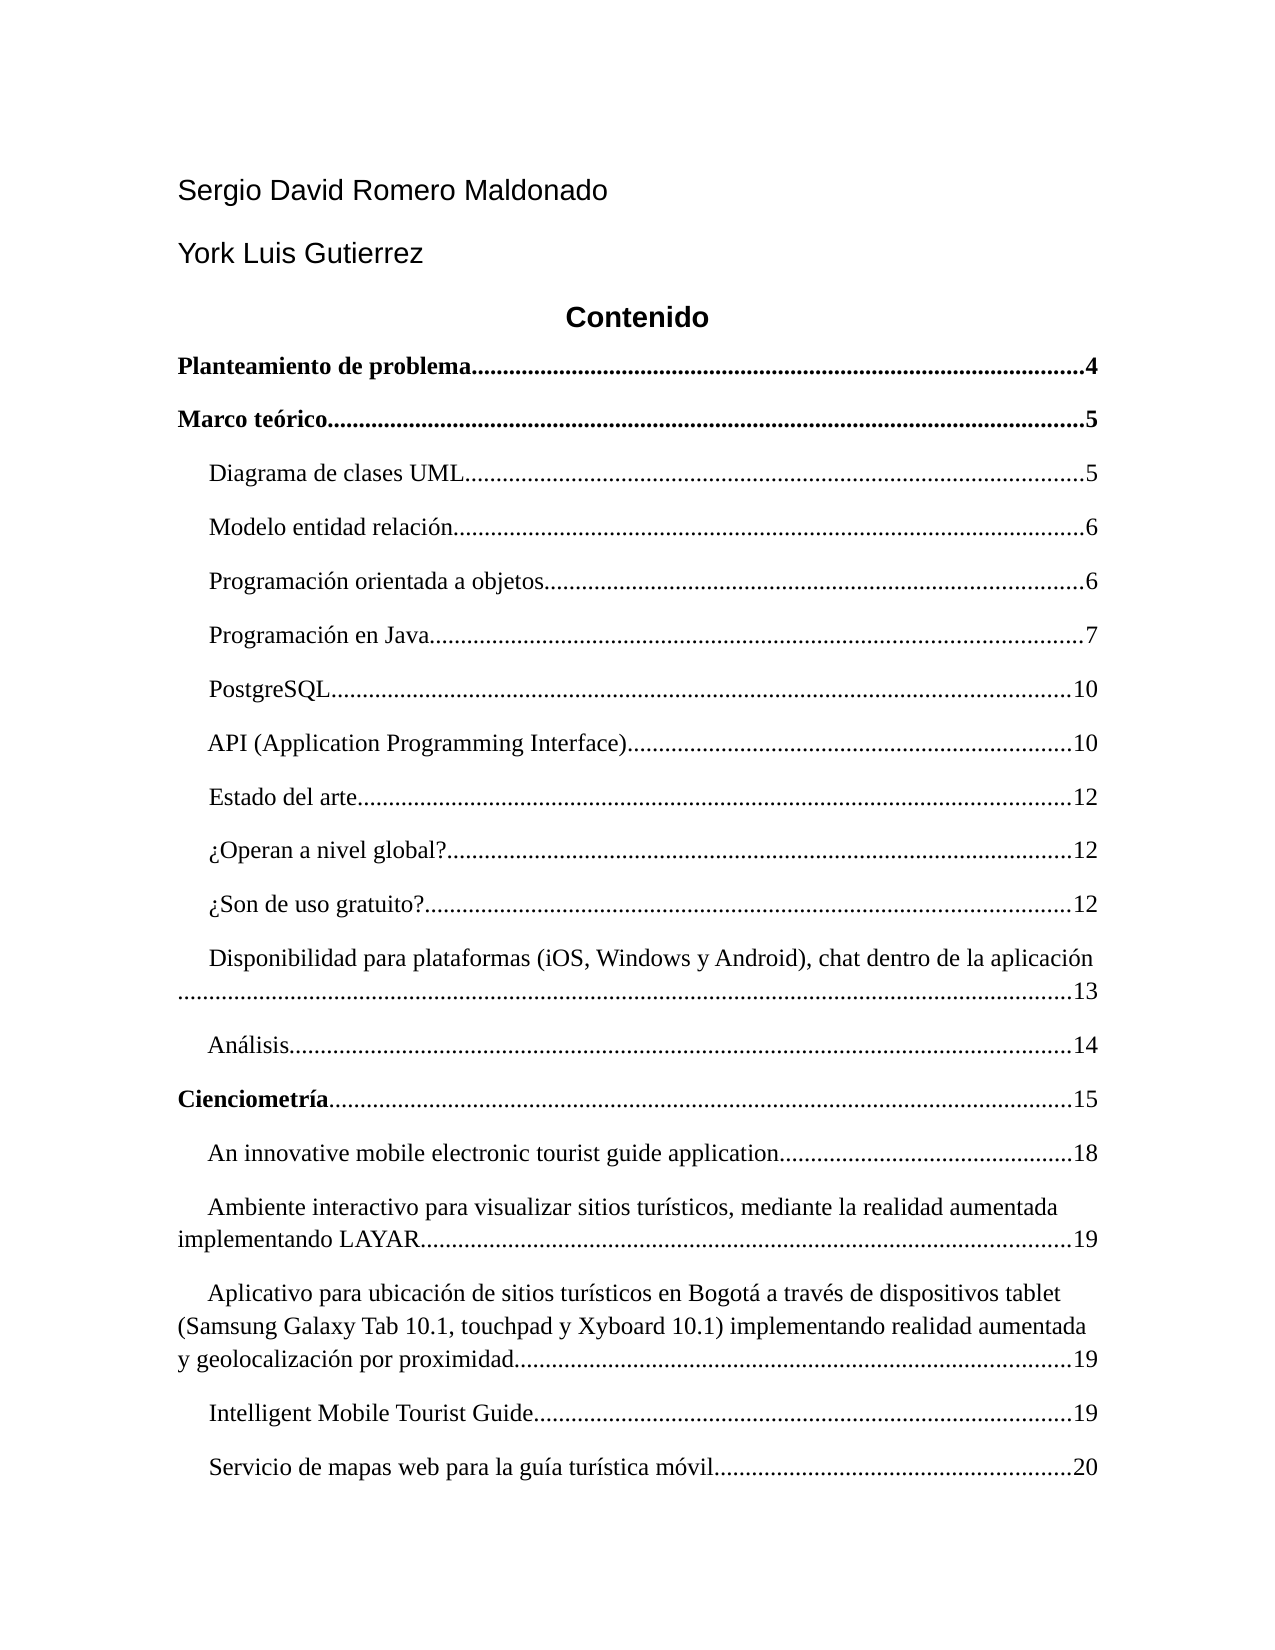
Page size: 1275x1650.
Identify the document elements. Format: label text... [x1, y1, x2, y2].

text Intelligent Mobile Tourist Guide 19 [177, 1398, 1098, 1427]
text Programación en Java 7 [177, 620, 1098, 649]
text Aplicativo para ubicación de sitios turísticos en Bogotá a través de dispositivos tablet (Samsung Galaxy Tab 10.1, touchpad y Xyboard 10.1) implementando realidad aumentada y geolocalización por proximidad 19 [177, 1278, 1098, 1373]
text Servicio de mapas web para la guía turística móvil 20 [177, 1452, 1098, 1481]
text Planteamiento de problema 4 [177, 351, 1098, 379]
text Cienciometría 15 [177, 1084, 1098, 1113]
text Estado del arte 12 [177, 782, 1098, 810]
text Programación orientada a objetos 6 [177, 566, 1098, 595]
text Marco teórico 5 [177, 404, 1098, 433]
text Diagrama de clases UML 5 [177, 458, 1098, 487]
text Análisis 14 [177, 1030, 1098, 1059]
text API (Application Programming Interface) 10 [177, 728, 1098, 756]
text Disponibilidad para plataformas (iOS, Windows y Android), chat dentro de la aplicación 13 [177, 943, 1098, 1005]
text ¿Operan a nivel global? 12 [177, 835, 1098, 864]
subtitle York Luis Gutierrez [177, 236, 1098, 270]
text Modelo entidad relación 6 [177, 512, 1098, 541]
text An innovative mobile electronic tourist guide application 18 [177, 1138, 1098, 1166]
subtitle Contenido [177, 300, 1098, 333]
subtitle Sergio David Romero Maldonado [177, 173, 1098, 206]
text PostgreSQL 10 [177, 674, 1098, 703]
text Ambiente interactivo para visualizar sitios turísticos, mediante la realidad aumentada implementando LAYAR 19 [177, 1192, 1098, 1253]
text ¿Son de uso gratuito? 12 [177, 889, 1098, 918]
